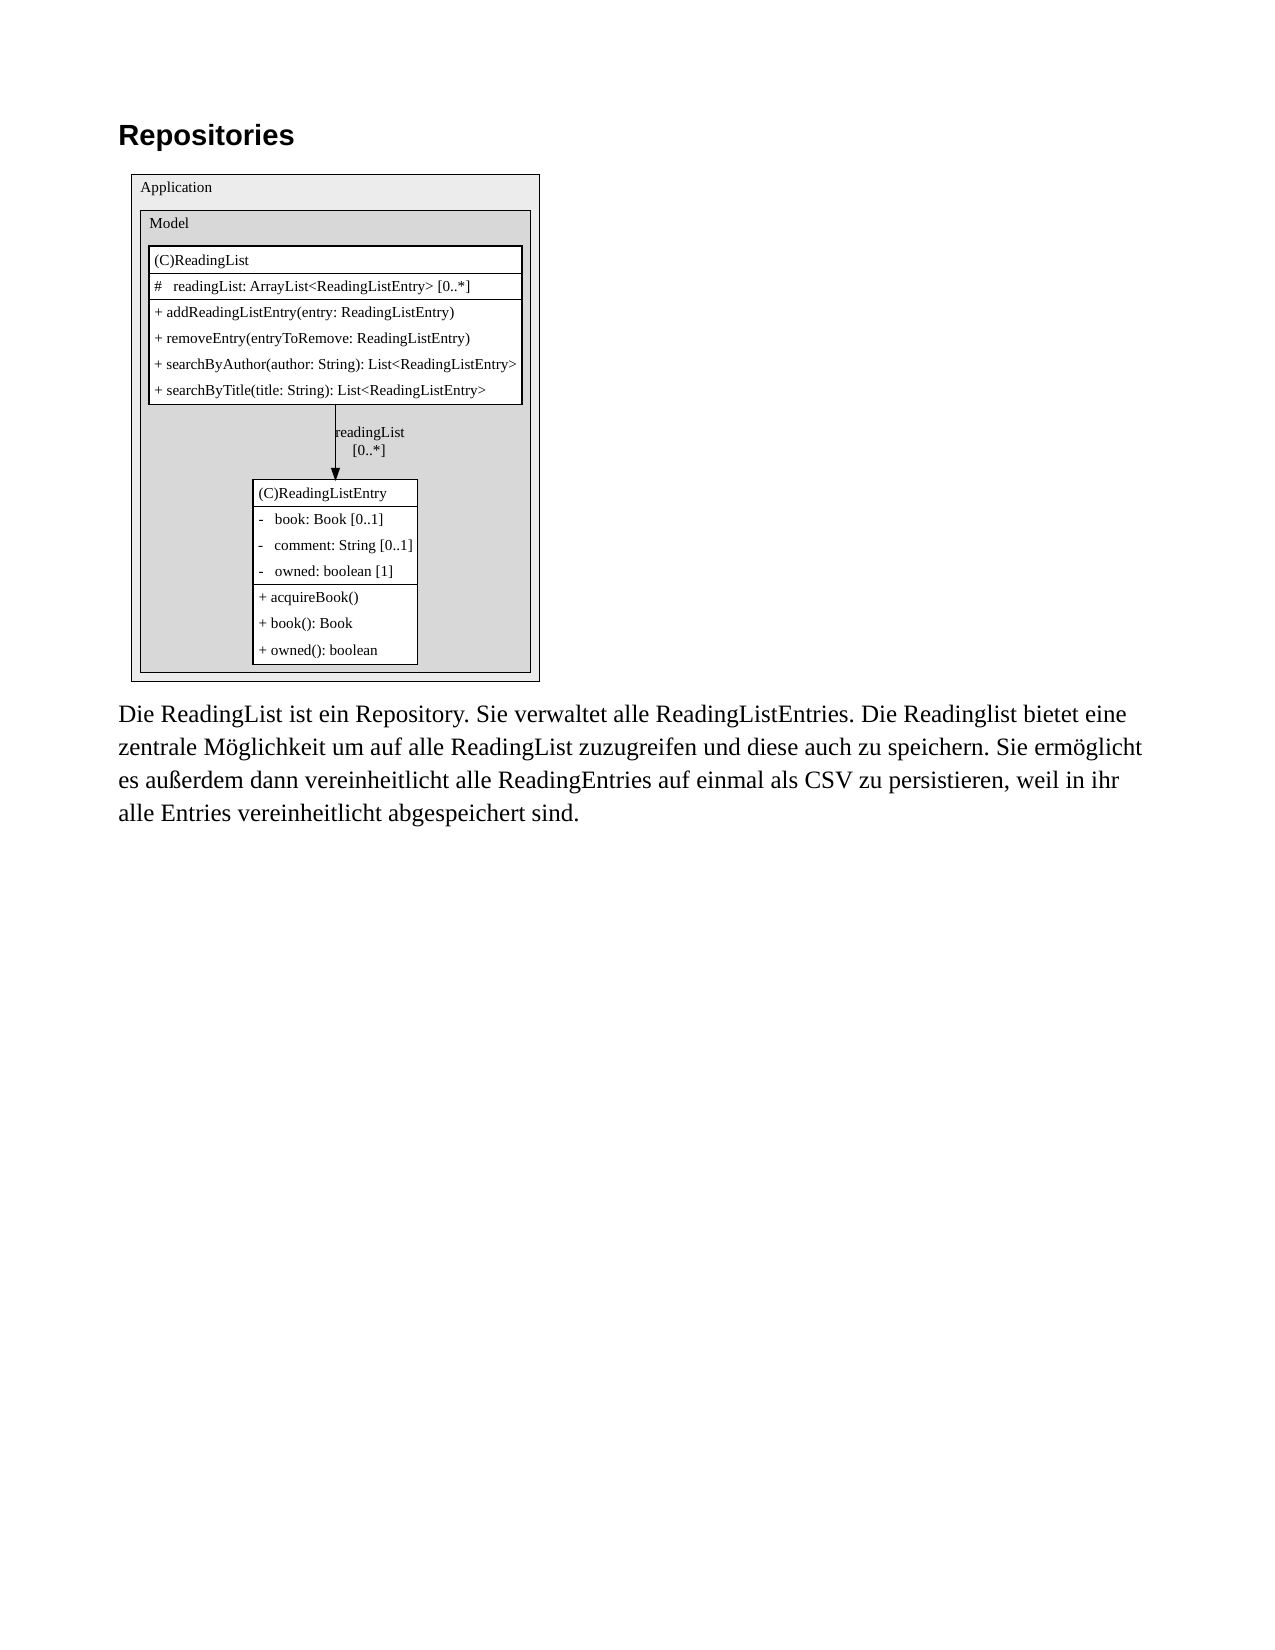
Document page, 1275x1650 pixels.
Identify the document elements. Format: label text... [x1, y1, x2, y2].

subtitle Repositories [118, 118, 1157, 152]
text Die ReadingList ist ein Repository. Sie verwaltet alle ReadingListEntries. Die Readinglist bietet eine zentrale Möglichkeit um auf alle ReadingList zuzugreifen und diese auch zu speichern. Sie ermöglicht es außerdem dann vereinheitlicht alle ReadingEntries auf einmal als CSV zu persistieren, weil in ihr alle Entries vereinheitlicht abgespeichert sind. [118, 152, 1157, 827]
